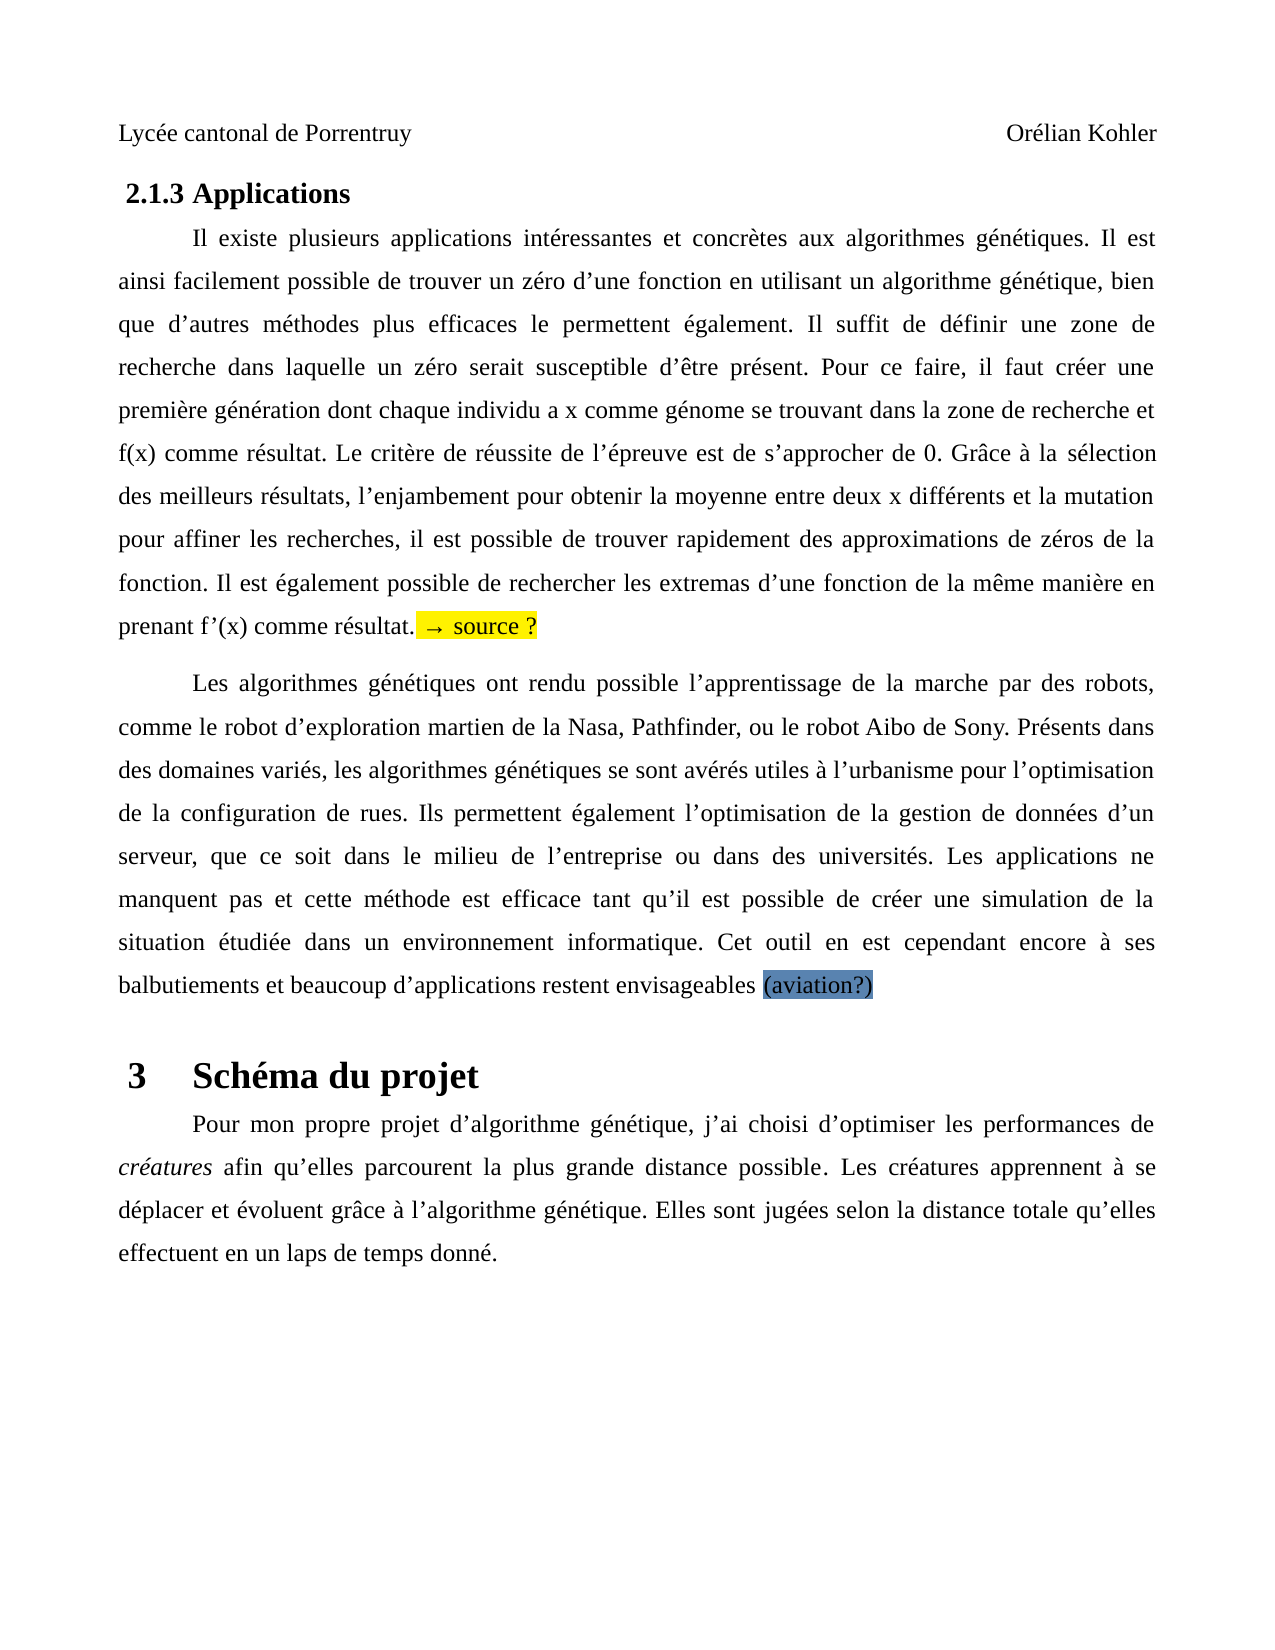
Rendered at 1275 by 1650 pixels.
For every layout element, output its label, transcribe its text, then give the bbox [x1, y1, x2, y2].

text Pour mon propre projet d’algorithme génétique, j’ai choisi d’optimiser les performances de créatures afin qu’elles parcourent la plus grande distance possible. Les créatures apprennent à se déplacer et évoluent grâce à l’algorithme génétique. Elles sont jugées selon la distance totale qu’elles effectuent en un laps de temps donné. [118, 1109, 1157, 1267]
text Les algorithmes génétiques ont rendu possible l’apprentissage de la marche par des robots, comme le robot d’exploration martien de la Nasa, Pathfinder, ou le robot Aibo de Sony. Présents dans des domaines variés, les algorithmes génétiques se sont avérés utiles à l’urbanisme pour l’optimisation de la configuration de rues. Ils permettent également l’optimisation de la gestion de données d’un serveur, que ce soit dans le milieu de l’entreprise ou dans des universités. Les applications ne manquent pas et cette méthode est efficace tant qu’il est possible de créer une simulation de la situation étudiée dans un environnement informatique. Cet outil en est cependant encore à ses balbutiements et beaucoup d’applications restent envisageables (aviation?) [118, 668, 1157, 999]
text Il existe plusieurs applications intéressantes et concrètes aux algorithmes génétiques. Il est ainsi facilement possible de trouver un zéro d’une fonction en utilisant un algorithme génétique, bien que d’autres méthodes plus efficaces le permettent également. Il suffit de définir une zone de recherche dans laquelle un zéro serait susceptible d’être présent. Pour ce faire, il faut créer une première génération dont chaque individu a x comme génome se trouvant dans la zone de recherche et f(x) comme résultat. Le critère de réussite de l’épreuve est de s’approcher de 0. Grâce à la sélection des meilleurs résultats, l’enjambement pour obtenir la moyenne entre deux x différents et la mutation pour affiner les recherches, il est possible de trouver rapidement des approximations de zéros de la fonction. Il est également possible de rechercher les extremas d’une fonction de la même manière en prenant f’(x) comme résultat. → source ? [118, 223, 1157, 639]
subtitle Applications [118, 176, 1157, 210]
subtitle Schéma du projet [118, 1053, 1157, 1097]
